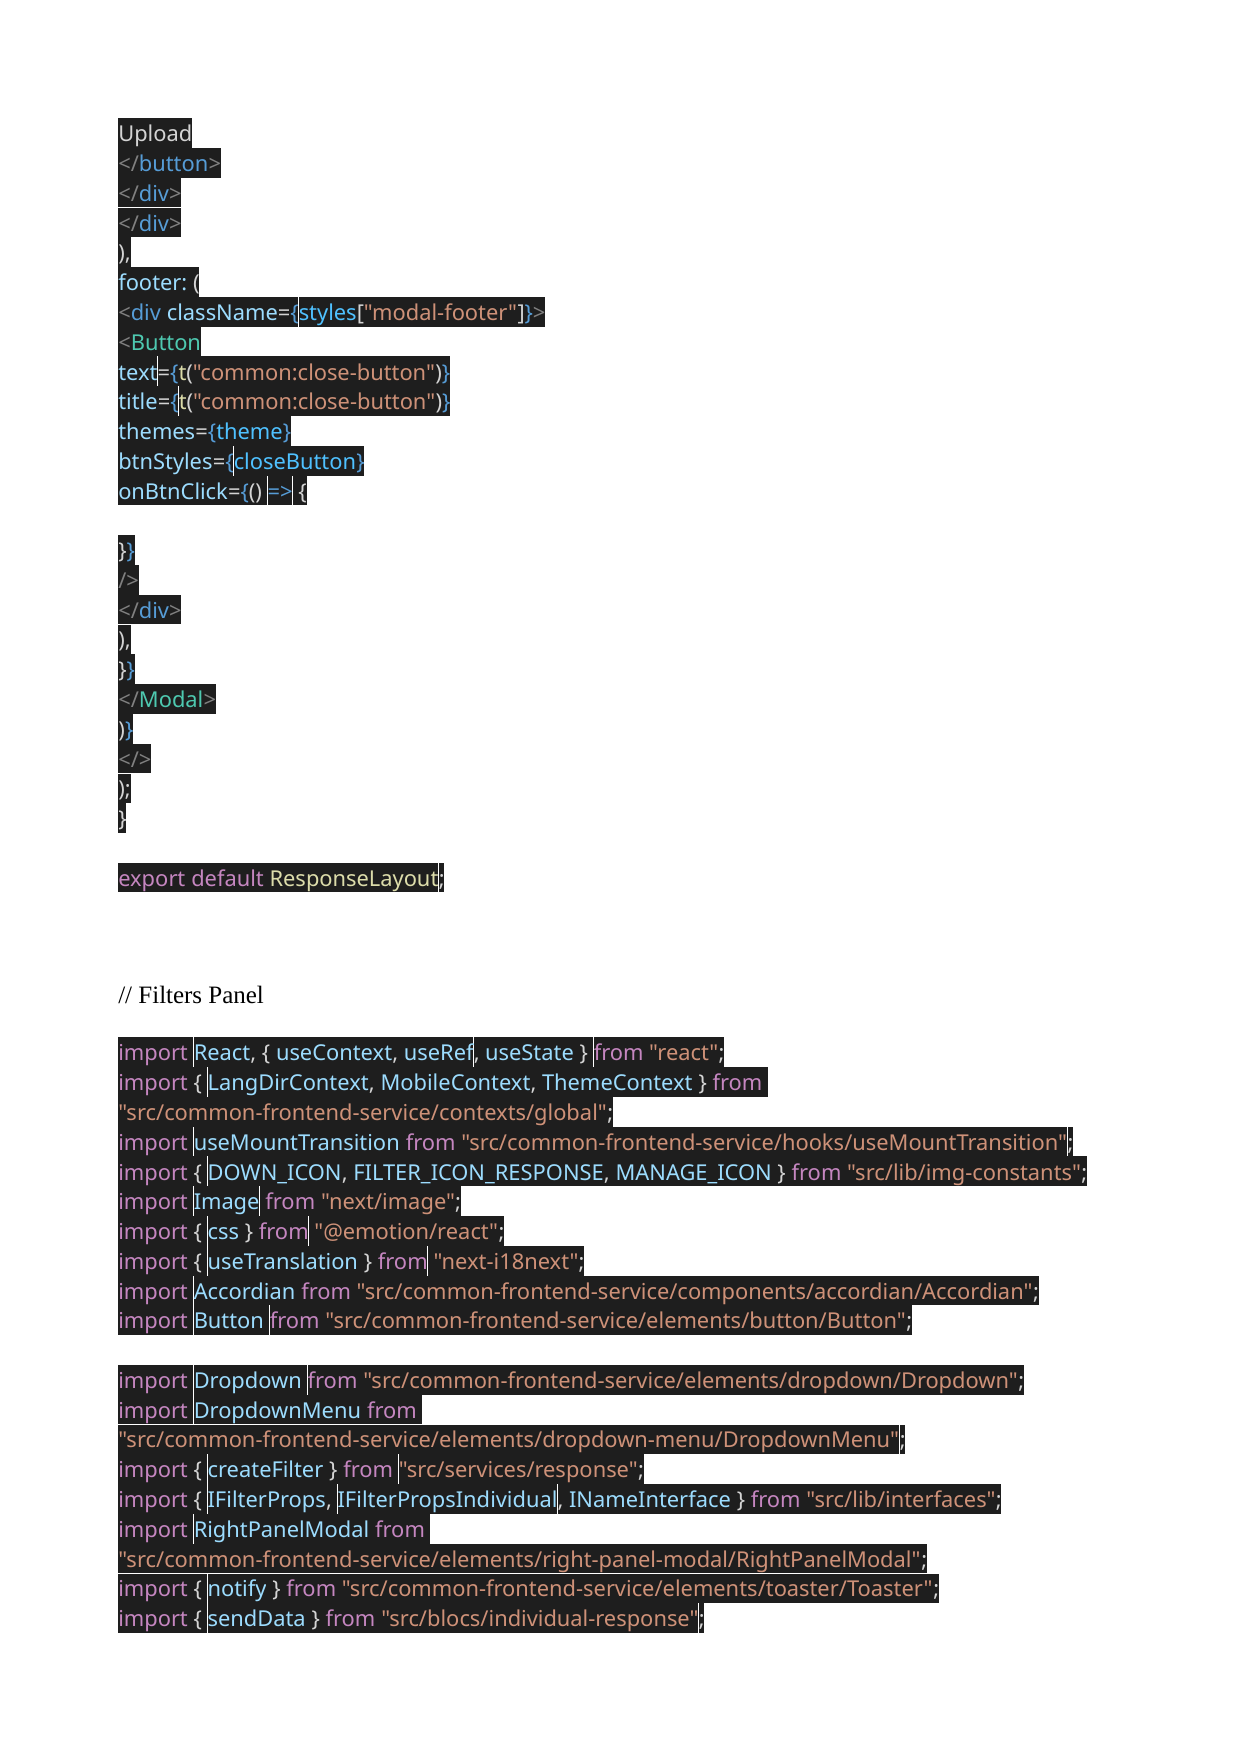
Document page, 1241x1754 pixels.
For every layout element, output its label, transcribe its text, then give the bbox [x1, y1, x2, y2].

text }} [118, 654, 1122, 684]
text </div> [118, 595, 1122, 624]
text ), [118, 624, 1122, 654]
text } [118, 803, 1122, 833]
text import DropdownMenu from "src/common-frontend-service/elements/dropdown-menu/DropdownMenu"; [118, 1395, 1122, 1454]
text import useMountTransition from "src/common-frontend-service/hooks/useMountTransition"; [118, 1127, 1122, 1156]
text export default ResponseLayout; [118, 863, 1122, 892]
text import { LangDirContext, MobileContext, ThemeContext } from "src/common-frontend-service/contexts/global"; [118, 1067, 1122, 1127]
text import { notify } from "src/common-frontend-service/elements/toaster/Toaster"; [118, 1573, 1122, 1603]
text import { css } from "@emotion/react"; [118, 1216, 1122, 1246]
text import RightPanelModal from "src/common-frontend-service/elements/right-panel-modal/RightPanelModal"; [118, 1514, 1122, 1573]
text </Modal> [118, 684, 1122, 714]
text import React, { useContext, useRef, useState } from "react"; [118, 1037, 1122, 1067]
text import { IFilterProps, IFilterPropsIndividual, INameInterface } from "src/lib/interfaces"; [118, 1484, 1122, 1514]
text )} [118, 714, 1122, 744]
text }} [118, 535, 1122, 565]
text import Dropdown from "src/common-frontend-service/elements/dropdown/Dropdown"; [118, 1365, 1122, 1395]
text title={t("common:close-button")} [118, 386, 1122, 416]
text ), [118, 237, 1122, 267]
text // Filters Panel [118, 980, 1122, 1008]
text </div> [118, 178, 1122, 207]
text import Accordian from "src/common-frontend-service/components/accordian/Accordian"; [118, 1276, 1122, 1305]
text <Button [118, 327, 1122, 356]
text btnStyles={closeButton} [118, 446, 1122, 476]
text import { DOWN_ICON, FILTER_ICON_RESPONSE, MANAGE_ICON } from "src/lib/img-constants"; [118, 1156, 1122, 1186]
text </div> [118, 207, 1122, 237]
text import { useTranslation } from "next-i18next"; [118, 1246, 1122, 1276]
text import Button from "src/common-frontend-service/elements/button/Button"; [118, 1305, 1122, 1335]
text import { createFilter } from "src/services/response"; [118, 1454, 1122, 1484]
text Upload [118, 118, 1122, 148]
text <div className={styles["modal-footer"]}> [118, 297, 1122, 327]
text </> [118, 744, 1122, 773]
text onBtnClick={() => { [118, 476, 1122, 505]
text /> [118, 565, 1122, 595]
text import Image from "next/image"; [118, 1186, 1122, 1216]
text import { sendData } from "src/blocs/individual-response"; [118, 1603, 1122, 1633]
text </button> [118, 148, 1122, 178]
text themes={theme} [118, 416, 1122, 446]
text footer: ( [118, 267, 1122, 297]
text text={t("common:close-button")} [118, 356, 1122, 386]
text ); [118, 773, 1122, 803]
